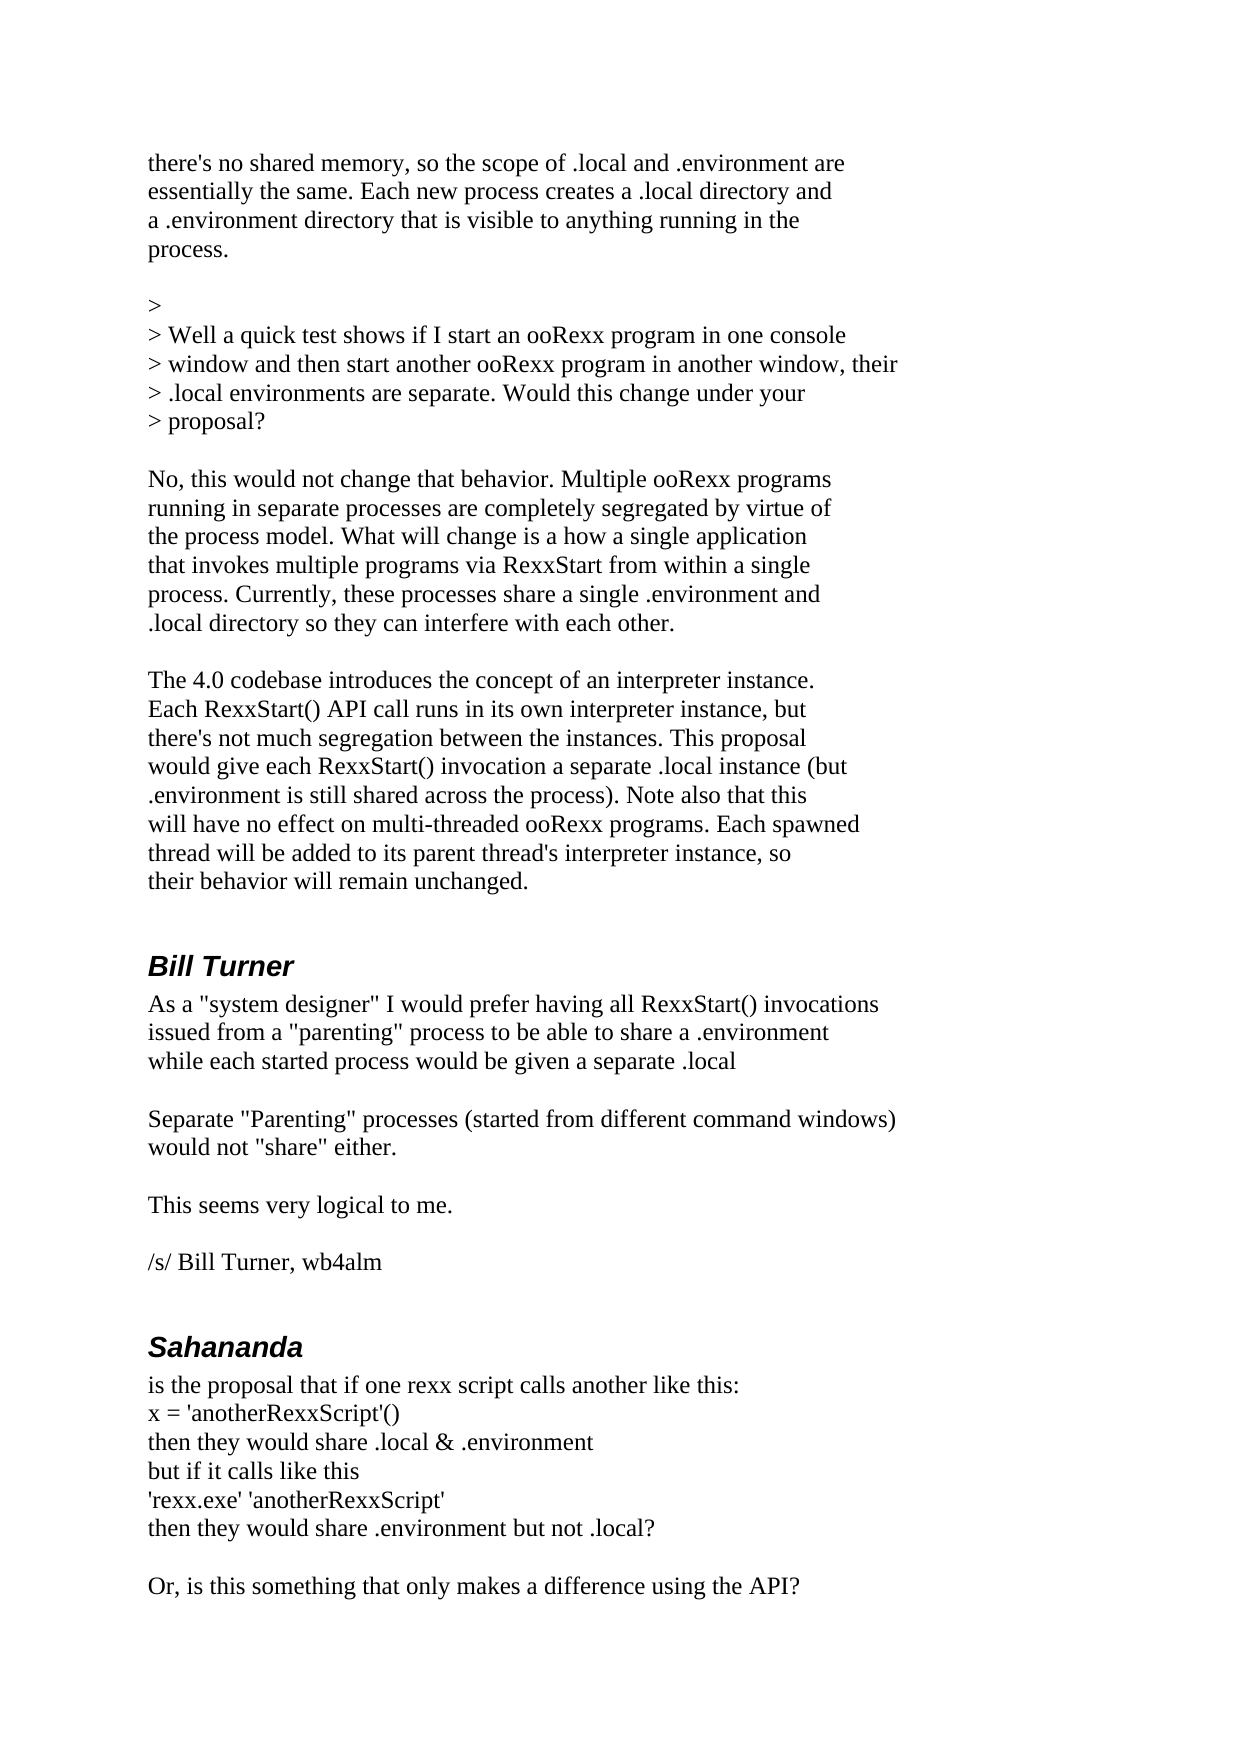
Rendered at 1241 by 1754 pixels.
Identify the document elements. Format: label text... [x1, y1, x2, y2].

text > > Well a quick test shows if I start an ooRexx program in one console > window and then start another ooRexx program in another window, their > .local environments are separate. Would this change under your > proposal? No, this would not change that behavior. Multiple ooRexx programs running in separate processes are completely segregated by virtue of the process model. What will change is a how a single application that invokes multiple programs via RexxStart from within a single process. Currently, these processes share a single .environment and .local directory so they can interfere with each other. The 4.0 codebase introduces the concept of an interpreter instance. Each RexxStart() API call runs in its own interpreter instance, but there's not much segregation between the instances. This proposal would give each RexxStart() invocation a separate .local instance (but .environment is still shared across the process). Note also that this will have no effect on multi-threaded ooRexx programs. Each spawned thread will be added to its parent thread's interpreter instance, so their behavior will remain unchanged. [148, 291, 1093, 895]
subtitle Bill Turner [148, 949, 1093, 982]
text but if it calls like this [148, 1456, 1093, 1485]
text then they would share .local & .environment [148, 1427, 1093, 1456]
text As a "system designer" I would prefer having all RexxStart() invocations [148, 989, 1093, 1017]
text then they would share .environment but not .local? [148, 1513, 1093, 1542]
text /s/ Bill Turner, wb4alm [148, 1247, 1093, 1276]
text Or, is this something that only makes a difference using the API? [148, 1571, 1093, 1600]
text x = 'anotherRexxScript'() [148, 1398, 1093, 1427]
text would not "share" either. [148, 1132, 1093, 1161]
text 'rexx.exe' 'anotherRexxScript' [148, 1485, 1093, 1513]
subtitle Sahananda [148, 1330, 1093, 1363]
text issued from a "parenting" process to be able to share a .environment [148, 1017, 1093, 1046]
text there's no shared memory, so the scope of .local and .environment are essentially the same. Each new process creates a .local directory and a .environment directory that is visible to anything running in the process. [148, 148, 1093, 263]
text This seems very logical to me. [148, 1190, 1093, 1219]
text Separate "Parenting" processes (started from different command windows) [148, 1104, 1093, 1132]
text while each started process would be given a separate .local [148, 1046, 1093, 1075]
text is the proposal that if one rexx script calls another like this: [148, 1370, 1093, 1398]
